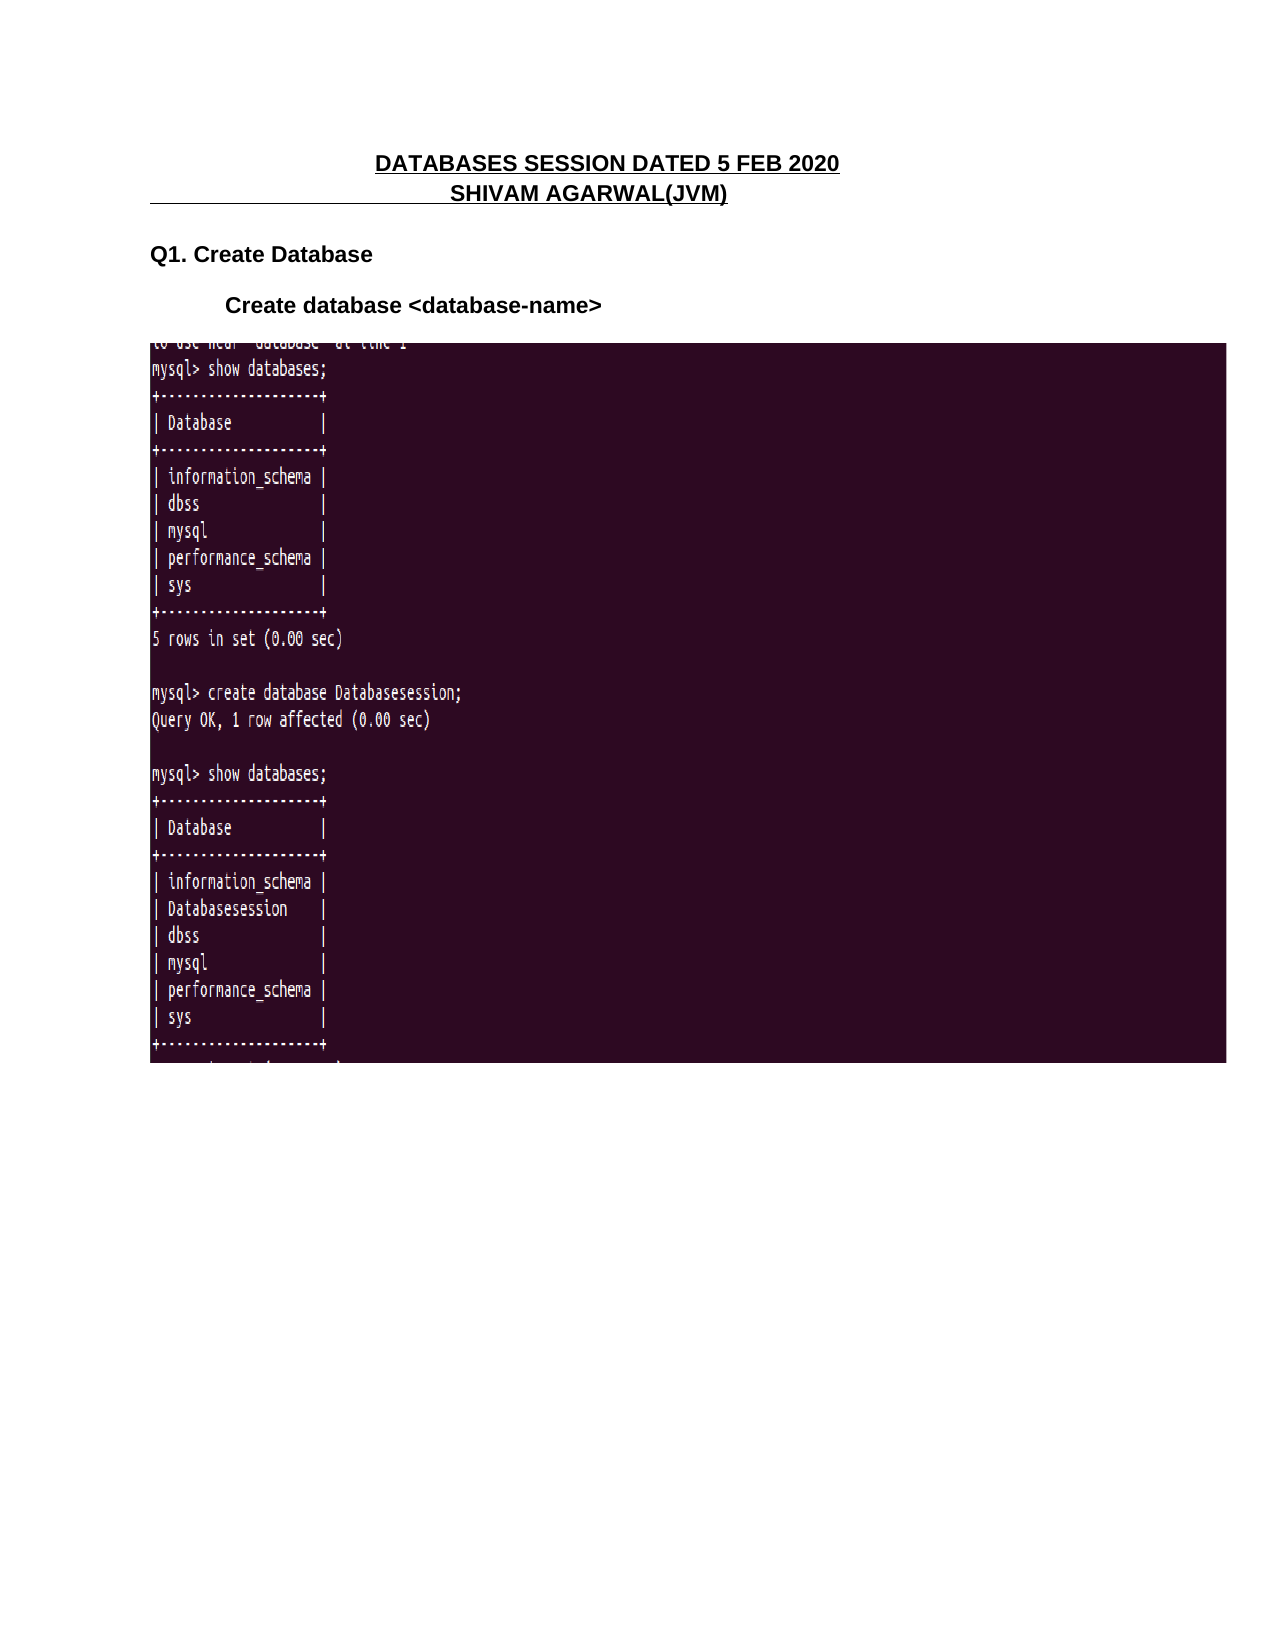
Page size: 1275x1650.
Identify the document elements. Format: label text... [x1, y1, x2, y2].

text Create database <database-name> [150, 292, 1125, 318]
text Q1. Create Database [150, 241, 1125, 267]
picture [150, 343, 1227, 1063]
text SHIVAM AGARWAL(JVM) [150, 180, 1125, 207]
text DATABASES SESSION DATED 5 FEB 2020 [300, 150, 1125, 176]
